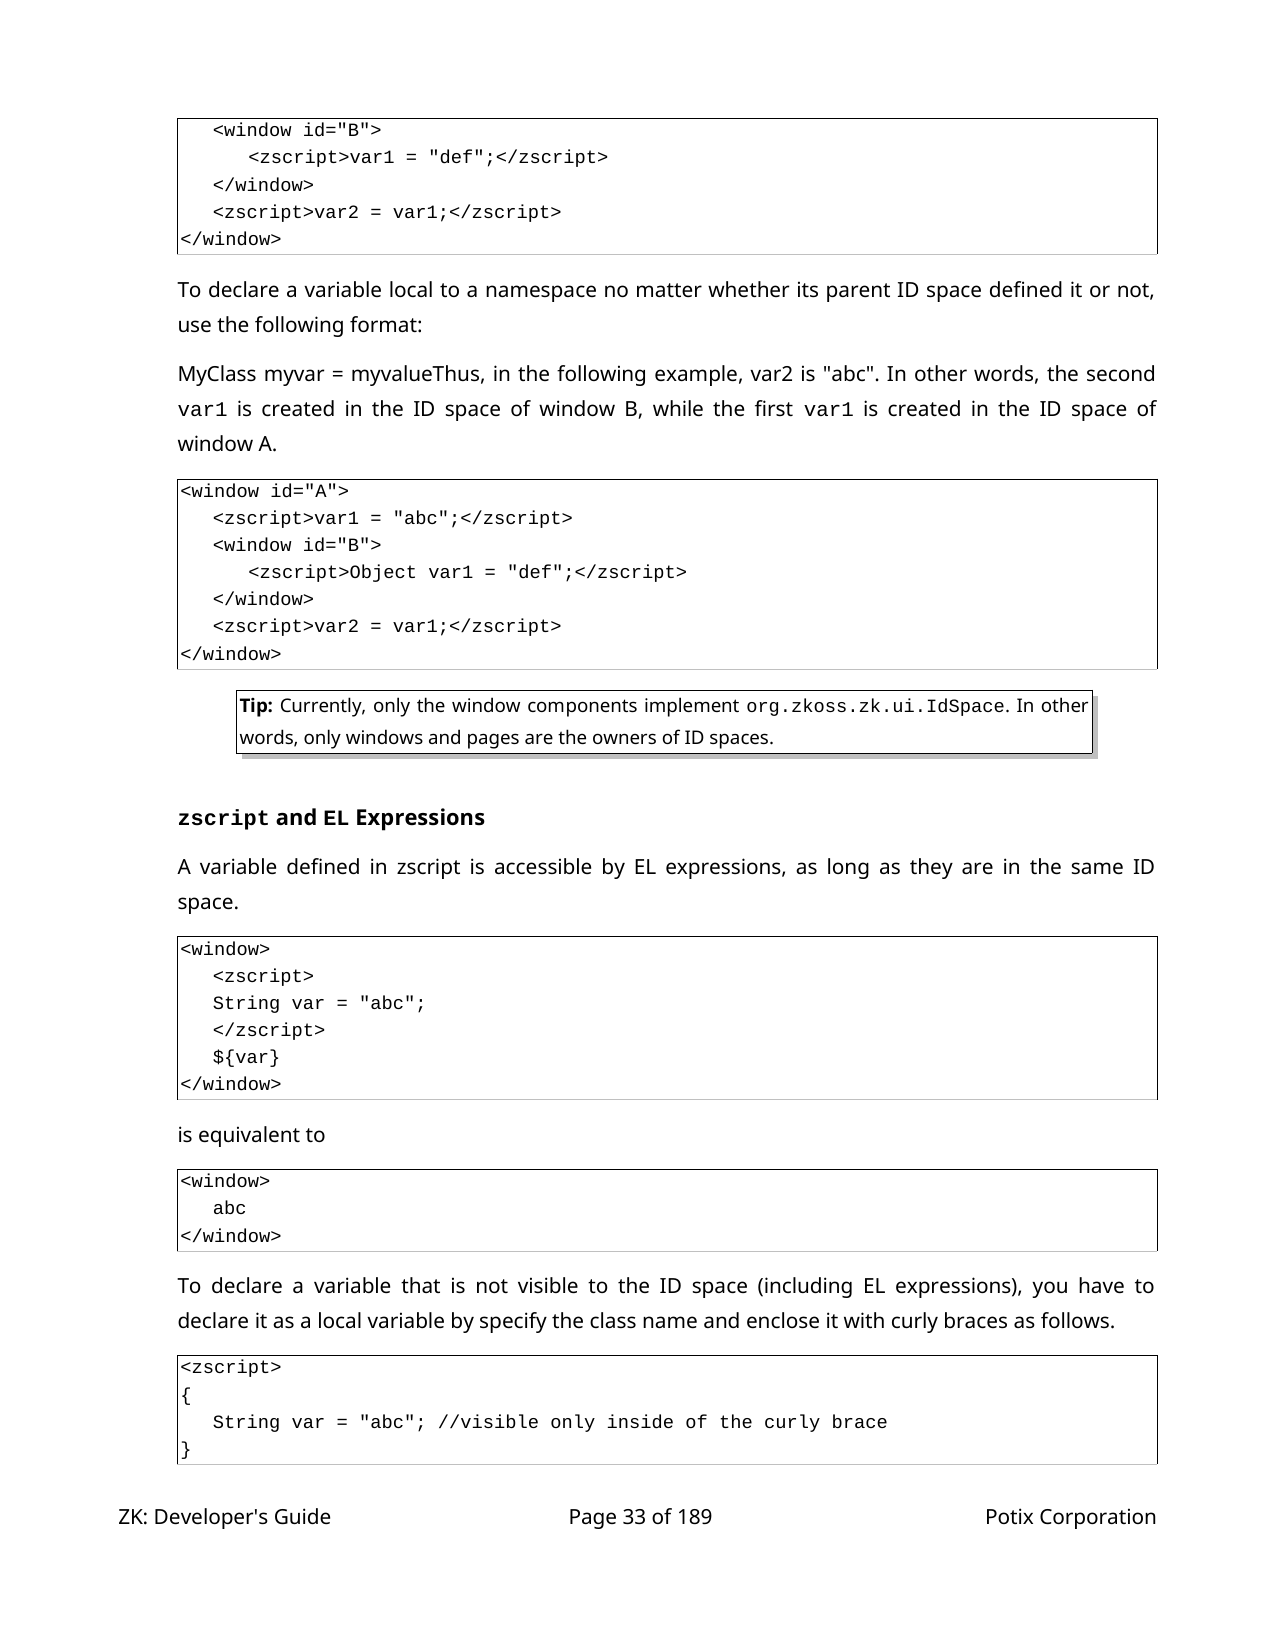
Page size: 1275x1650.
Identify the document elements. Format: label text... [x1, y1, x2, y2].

text </window> [178, 172, 1157, 197]
text String var = "abc"; //visible only inside of the curly brace [178, 1410, 1157, 1434]
text To declare a variable that is not visible to the ID space (including EL expressions), you have to declare it as a local variable by specify the class name and enclose it with curly braces as follows. [177, 1271, 1157, 1335]
text } [178, 1437, 1157, 1464]
text ${var} [178, 1045, 1157, 1069]
text <zscript>var1 = "abc";</zscript> [178, 506, 1157, 530]
text <window> [178, 1170, 1157, 1193]
text A variable defined in zscript is accessible by EL expressions, as long as they are in the same ID space. [177, 852, 1157, 916]
text </window> [178, 642, 1157, 669]
text abc [178, 1196, 1157, 1221]
text <zscript> [178, 1356, 1157, 1380]
text </window> [178, 1072, 1157, 1099]
text <zscript>var2 = var1;</zscript> [178, 200, 1157, 224]
text </window> [178, 227, 1157, 254]
text <window id="B"> [178, 533, 1157, 557]
subtitle zscript and EL Expressions [177, 802, 1157, 832]
text </window> [178, 1223, 1157, 1251]
text <zscript>var2 = var1;</zscript> [178, 614, 1157, 639]
text <window> [178, 937, 1157, 961]
text To declare a variable local to a namespace no matter whether its parent ID space defined it or not, use the following format: [177, 275, 1157, 338]
text <window id="A"> [178, 480, 1157, 503]
text { [178, 1383, 1157, 1407]
text is equivalent to [177, 1120, 1157, 1148]
text <zscript>var1 = "def";</zscript> [178, 145, 1157, 169]
text MyClass myvar = myvalueThus, in the following example, var2 is "abc". In other words, the second var1 is created in the ID space of window B, while the first var1 is created in the ID space of window A. [177, 359, 1157, 458]
text </window> [178, 587, 1157, 611]
text <zscript> [178, 963, 1157, 988]
text <window id="B"> [178, 119, 1157, 142]
text <zscript>Object var1 = "def";</zscript> [178, 560, 1157, 584]
text Tip: Currently, only the window components implement org.zkoss.zk.ui.IdSpace. In other words, only windows and pages are the owners of ID spaces. [237, 691, 1092, 753]
text </zscript> [178, 1018, 1157, 1042]
text String var = "abc"; [178, 991, 1157, 1015]
